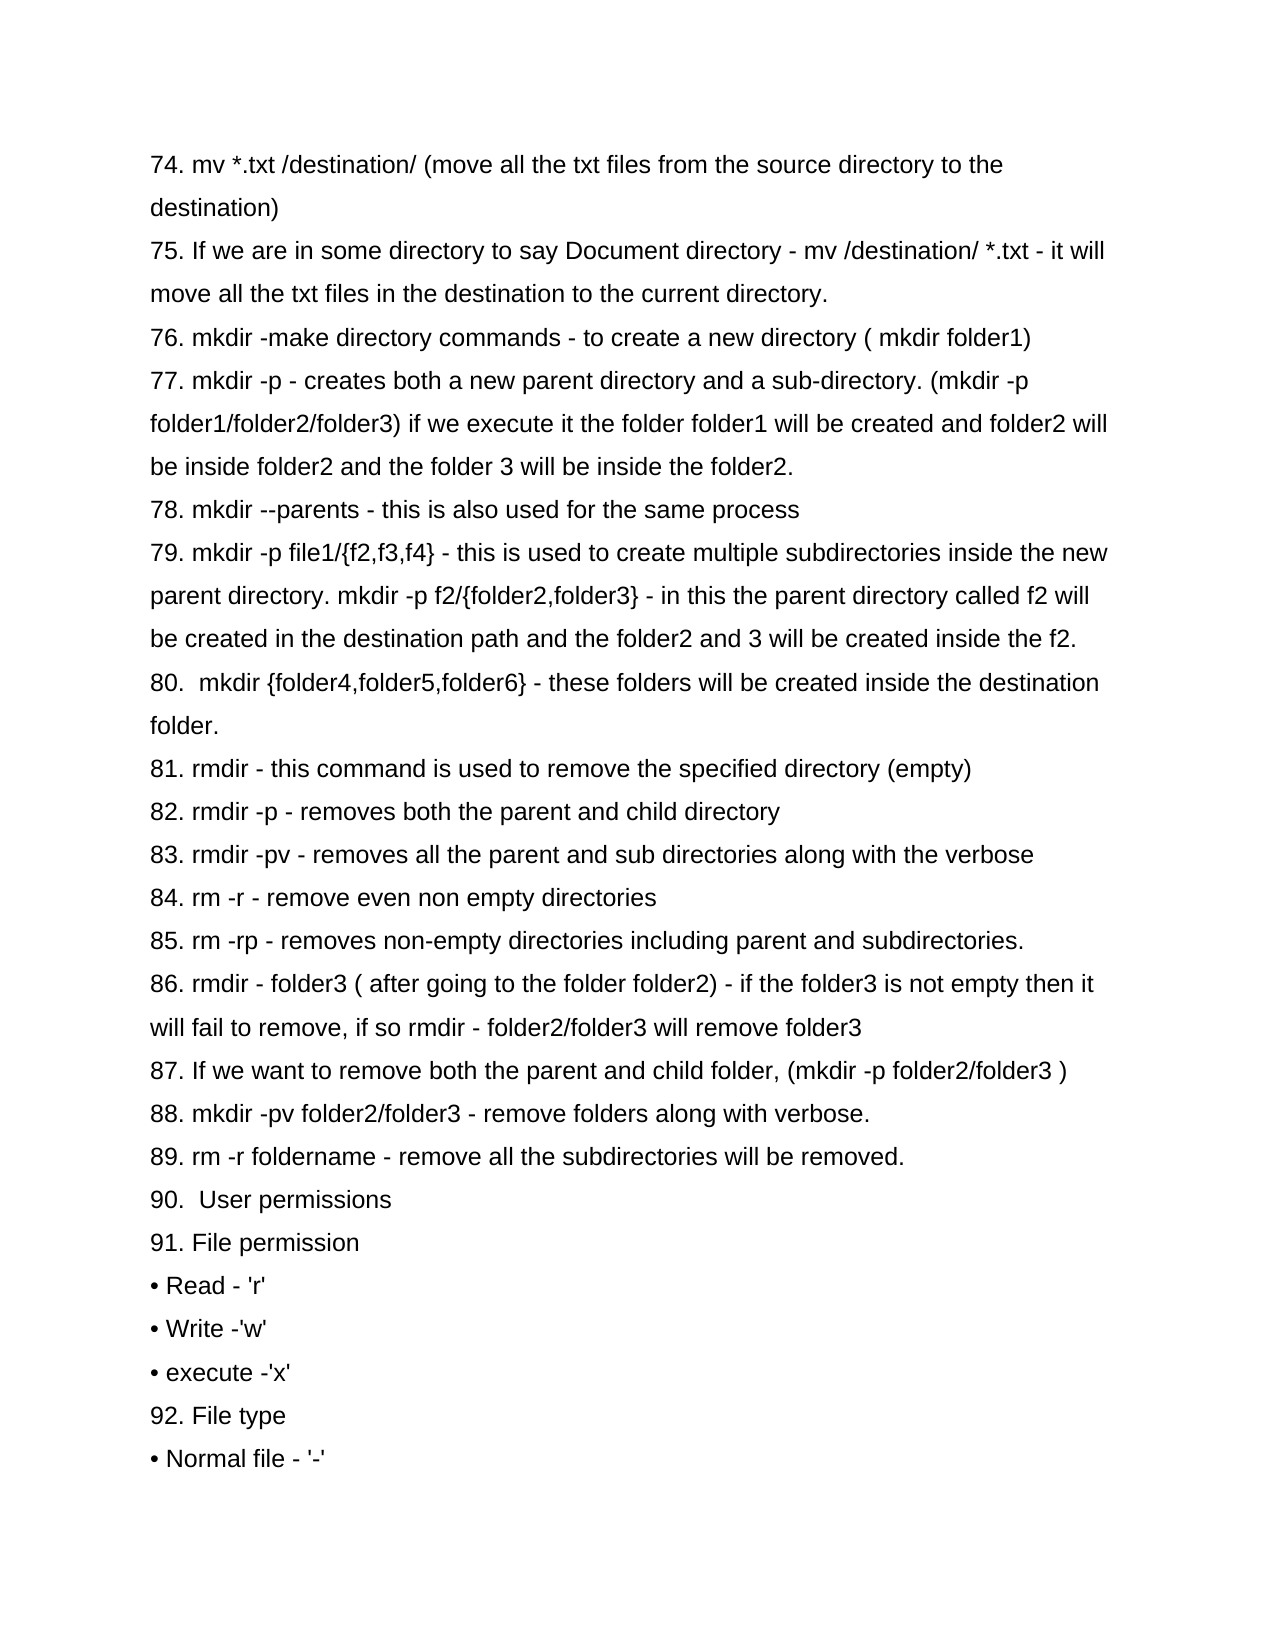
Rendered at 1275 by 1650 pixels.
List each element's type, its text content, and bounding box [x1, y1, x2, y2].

text 79. mkdir -p file1/{f2,f3,f4} - this is used to create multiple subdirectories inside the new parent directory. mkdir -p f2/{folder2,folder3} - in this the parent directory called f2 will be created in the destination path and the folder2 and 3 will be created inside the f2. [150, 538, 1125, 653]
text 75. If we are in some directory to say Document directory - mv /destination/ *.txt - it will move all the txt files in the destination to the current directory. [150, 236, 1125, 308]
text 78. mkdir --parents - this is also used for the same process [150, 495, 1125, 524]
text • Write -'w' [150, 1314, 1125, 1343]
text 82. rmdir -p - removes both the parent and child directory [150, 797, 1125, 826]
text 90. User permissions [150, 1185, 1125, 1214]
text • Normal file - '-' [150, 1444, 1125, 1472]
text 80. mkdir {folder4,folder5,folder6} - these folders will be created inside the destination folder. [150, 667, 1125, 739]
text 91. File permission [150, 1228, 1125, 1257]
text • execute -'x' [150, 1357, 1125, 1386]
text 76. mkdir -make directory commands - to create a new directory ( mkdir folder1) [150, 322, 1125, 351]
text 83. rmdir -pv - removes all the parent and sub directories along with the verbose [150, 840, 1125, 869]
text 92. File type [150, 1401, 1125, 1429]
text 88. mkdir -pv folder2/folder3 - remove folders along with verbose. [150, 1099, 1125, 1127]
text 81. rmdir - this command is used to remove the specified directory (empty) [150, 754, 1125, 782]
text 87. If we want to remove both the parent and child folder, (mkdir -p folder2/folder3 ) [150, 1056, 1125, 1084]
text 85. rm -rp - removes non-empty directories including parent and subdirectories. [150, 926, 1125, 955]
text • Read - 'r' [150, 1271, 1125, 1300]
text 84. rm -r - remove even non empty directories [150, 883, 1125, 912]
text 77. mkdir -p - creates both a new parent directory and a sub-directory. (mkdir -p folder1/folder2/folder3) if we execute it the folder folder1 will be created and folder2 will be inside folder2 and the folder 3 will be inside the folder2. [150, 366, 1125, 481]
text 89. rm -r foldername - remove all the subdirectories will be removed. [150, 1142, 1125, 1171]
text 86. rmdir - folder3 ( after going to the folder folder2) - if the folder3 is not empty then it will fail to remove, if so rmdir - folder2/folder3 will remove folder3 [150, 969, 1125, 1041]
text 74. mv *.txt /destination/ (move all the txt files from the source directory to the destination) [150, 150, 1125, 222]
